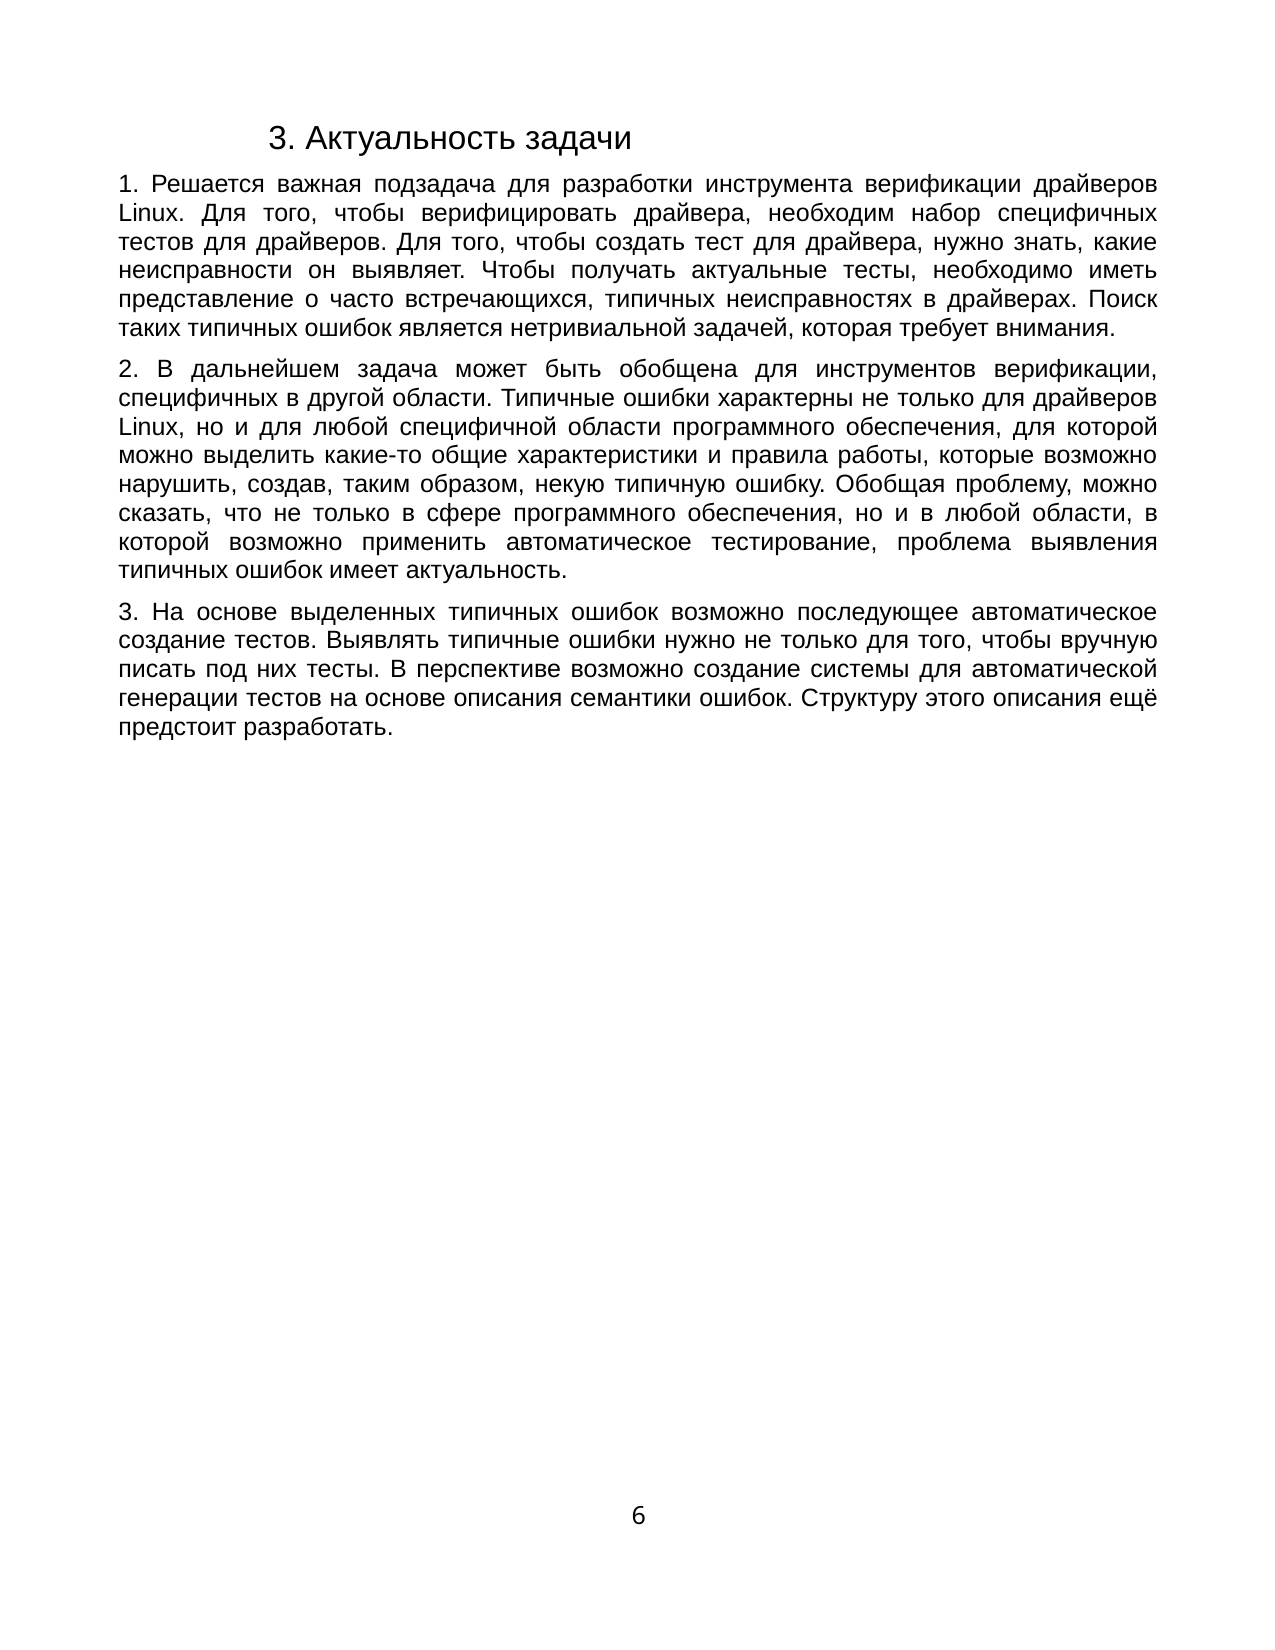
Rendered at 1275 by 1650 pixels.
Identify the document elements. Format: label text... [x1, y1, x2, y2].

text 1. Решается важная подзадача для разработки инструмента верификации драйверов Linux. Для того, чтобы верифицировать драйвера, необходим набор специфичных тестов для драйверов. Для того, чтобы создать тест для драйвера, нужно знать, какие неисправности он выявляет. Чтобы получать актуальные тесты, необходимо иметь представление о часто встречающихся, типичных неисправностях в драйверах. Поиск таких типичных ошибок является нетривиальной задачей, которая требует внимания. [118, 169, 1159, 342]
text 3. На основе выделенных типичных ошибок возможно последующее автоматическое создание тестов. Выявлять типичные ошибки нужно не только для того, чтобы вручную писать под них тесты. В перспективе возможно создание системы для автоматической генерации тестов на основе описания семантики ошибок. Структуру этого описания ещё предстоит разработать. [118, 597, 1159, 740]
text 2. В дальнейшем задача может быть обобщена для инструментов верификации, специфичных в другой области. Типичные ошибки характерны не только для драйверов Linux, но и для любой специфичной области программного обеспечения, для которой можно выделить какие-то общие характеристики и правила работы, которые возможно нарушить, создав, таким образом, некую типичную ошибку. Обобщая проблему, можно сказать, что не только в сфере программного обеспечения, но и в любой области, в которой возможно применить автоматическое тестирование, проблема выявления типичных ошибок имеет актуальность. [118, 354, 1159, 584]
list 3. Актуальность задачи [231, 118, 1159, 157]
